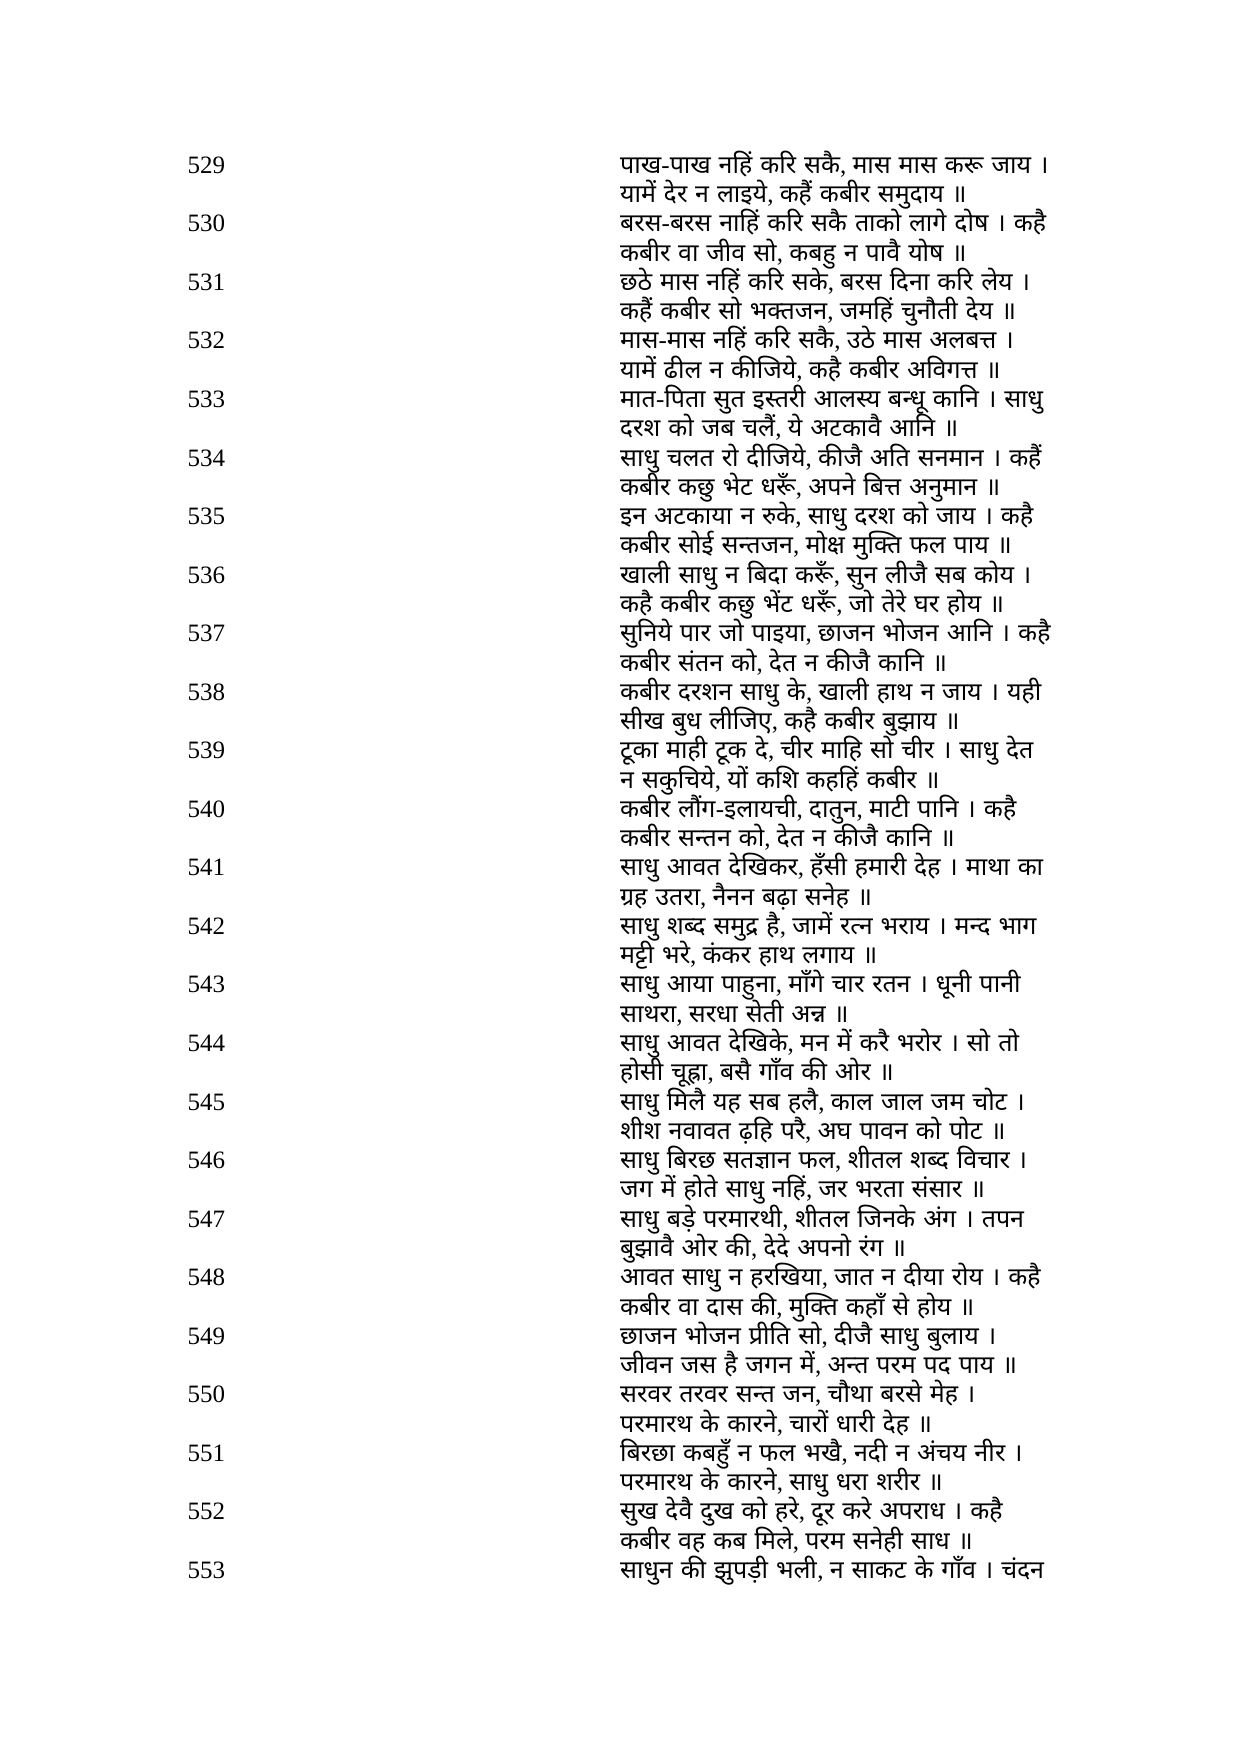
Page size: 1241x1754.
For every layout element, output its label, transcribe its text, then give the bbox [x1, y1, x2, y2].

table_cell 534 [188, 443, 620, 501]
table_cell 542 [188, 911, 620, 969]
table_cell खाली साधु न बिदा करूँ, सुन लीजै सब कोय । कहै कबीर कछु भेंट धरूँ, जो तेरे घर होय ॥ [620, 560, 1053, 618]
table_cell पाख-पाख नहिं करि सकै, मास मास करू जाय । यामें देर न लाइये, कहैं कबीर समुदाय ॥ [620, 150, 1053, 208]
table_cell 550 [188, 1379, 620, 1438]
table_cell 537 [188, 618, 620, 677]
table_cell 539 [188, 735, 620, 794]
table_cell 529 [188, 150, 620, 208]
table_cell 540 [188, 794, 620, 852]
table_cell 531 [188, 267, 620, 326]
table_cell 544 [188, 1028, 620, 1087]
table_cell 546 [188, 1145, 620, 1204]
table_cell साधु मिलै यह सब हलै, काल जाल जम चोट । शीश नवावत ढ़हि परै, अघ पावन को पोट ॥ [620, 1087, 1053, 1145]
table_cell छाजन भोजन प्रीति सो, दीजै साधु बुलाय । जीवन जस है जगन में, अन्त परम पद पाय ॥ [620, 1321, 1053, 1379]
table_cell छठे मास नहिं करि सके, बरस दिना करि लेय । कहैं कबीर सो भक्तजन, जमहिं चुनौती देय ॥ [620, 267, 1053, 326]
table_cell मात-पिता सुत इस्तरी आलस्य बन्धू कानि । साधु दरश को जब चलैं, ये अटकावै आनि ॥ [620, 384, 1053, 443]
table_cell बिरछा कबहुँ न फल भखै, नदी न अंचय नीर । परमारथ के कारने, साधु धरा शरीर ॥ [620, 1438, 1053, 1496]
table_cell 551 [188, 1438, 620, 1496]
table_cell साधु आवत देखिकर, हँसी हमारी देह । माथा का ग्रह उतरा, नैनन बढ़ा सनेह ॥ [620, 853, 1053, 911]
table_cell 543 [188, 970, 620, 1028]
table_cell 536 [188, 560, 620, 618]
table_cell कबीर दरशन साधु के, खाली हाथ न जाय । यही सीख बुध लीजिए, कहै कबीर बुझाय ॥ [620, 677, 1053, 735]
table_cell साधु शब्द समुद्र है, जामें रत्न भराय । मन्द भाग मट्टी भरे, कंकर हाथ लगाय ॥ [620, 911, 1053, 969]
table_cell 549 [188, 1321, 620, 1379]
table_cell टूका माही टूक दे, चीर माहि सो चीर । साधु देत न सकुचिये, यों कशि कहहिं कबीर ॥ [620, 735, 1053, 794]
table_cell साधु बिरछ सतज्ञान फल, शीतल शब्द विचार । जग में होते साधु नहिं, जर भरता संसार ॥ [620, 1145, 1053, 1204]
table_cell आवत साधु न हरखिया, जात न दीया रोय । कहै कबीर वा दास की, मुक्ति कहाँ से होय ॥ [620, 1262, 1053, 1321]
table_cell 535 [188, 501, 620, 560]
table_cell साधुन की झुपड़ी भली, न साकट के गाँव । चंदन [620, 1555, 1053, 1584]
table_cell साधु बड़े परमारथी, शीतल जिनके अंग । तपन बुझावै ओर की, देदे अपनो रंग ॥ [620, 1204, 1053, 1262]
table_cell 552 [188, 1496, 620, 1555]
table_cell 530 [188, 209, 620, 267]
table_cell 538 [188, 677, 620, 735]
table_cell कबीर लौंग-इलायची, दातुन, माटी पानि । कहै कबीर सन्तन को, देत न कीजै कानि ॥ [620, 794, 1053, 852]
table_cell 547 [188, 1204, 620, 1262]
table_cell इन अटकाया न रुके, साधु दरश को जाय । कहै कबीर सोई सन्तजन, मोक्ष मुक्ति फल पाय ॥ [620, 501, 1053, 560]
table_cell साधु आवत देखिके, मन में करै भरोर । सो तो होसी चूह्रा, बसै गाँव की ओर ॥ [620, 1028, 1053, 1087]
table_cell साधु चलत रो दीजिये, कीजै अति सनमान । कहैं कबीर कछु भेट धरूँ, अपने बित्त अनुमान ॥ [620, 443, 1053, 501]
table_cell 553 [188, 1555, 620, 1584]
table_cell मास-मास नहिं करि सकै, उठे मास अलबत्त । यामें ढील न कीजिये, कहै कबीर अविगत्त ॥ [620, 326, 1053, 384]
table_cell 548 [188, 1262, 620, 1321]
table_cell बरस-बरस नाहिं करि सकै ताको लागे दोष । कहै कबीर वा जीव सो, कबहु न पावै योष ॥ [620, 209, 1053, 267]
table_cell 533 [188, 384, 620, 443]
table_cell साधु आया पाहुना, माँगे चार रतन । धूनी पानी साथरा, सरधा सेती अन्न ॥ [620, 970, 1053, 1028]
table_cell 545 [188, 1087, 620, 1145]
table_cell सरवर तरवर सन्त जन, चौथा बरसे मेह । परमारथ के कारने, चारों धारी देह ॥ [620, 1379, 1053, 1438]
table_cell सुख देवै दुख को हरे, दूर करे अपराध । कहै कबीर वह कब मिले, परम सनेही साध ॥ [620, 1496, 1053, 1555]
table_cell सुनिये पार जो पाइया, छाजन भोजन आनि । कहै कबीर संतन को, देत न कीजै कानि ॥ [620, 618, 1053, 677]
table_cell 532 [188, 326, 620, 384]
table_cell 541 [188, 853, 620, 911]
